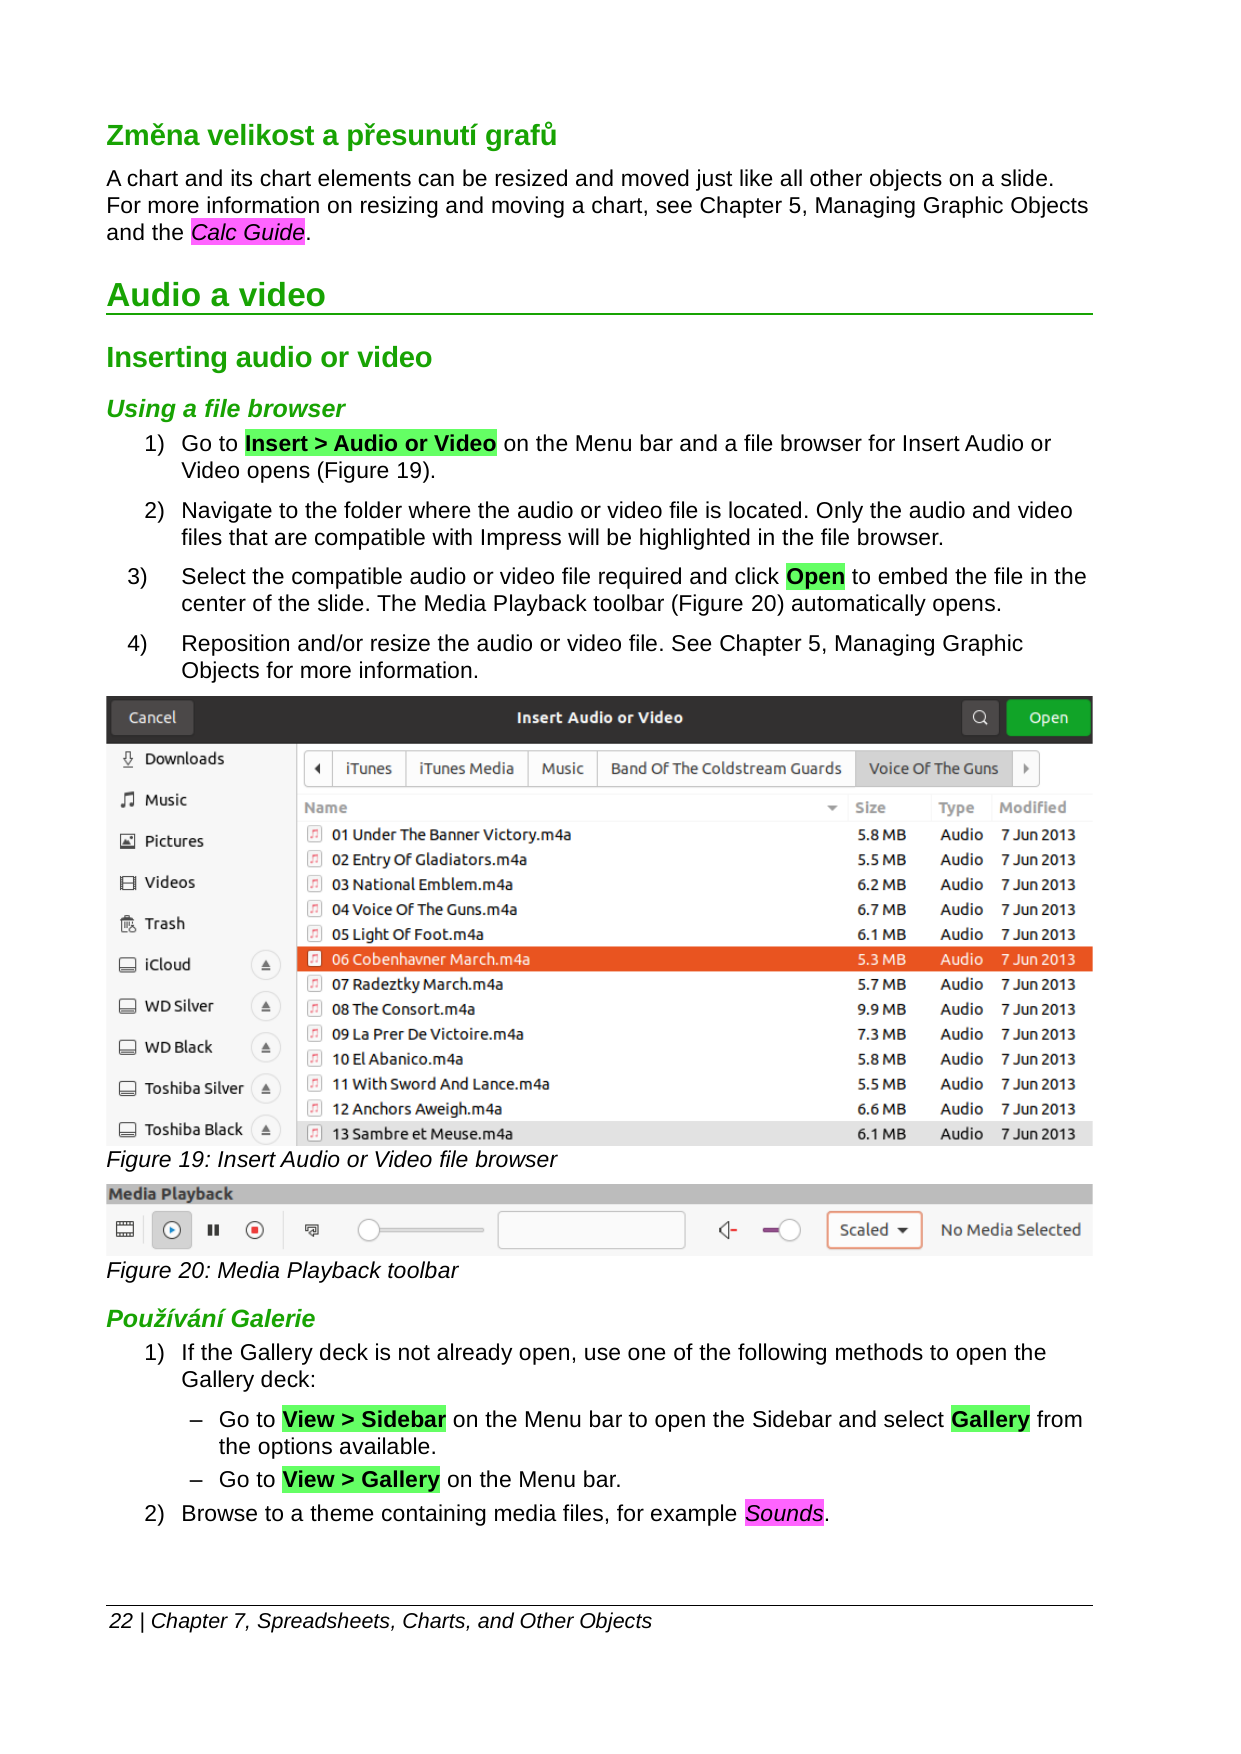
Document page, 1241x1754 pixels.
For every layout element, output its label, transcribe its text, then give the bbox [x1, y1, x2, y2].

subtitle Používání Galerie [106, 1304, 1093, 1333]
list Navigate to the folder where the audio or video file is located. Only the audio and video files that are compatible with Impress will be highlighted in the file browser. [164, 496, 1093, 550]
picture [106, 696, 1093, 1146]
list Browse to a theme containing media files, for example Sounds. [164, 1499, 745, 1526]
list Reposition and/or resize the audio or video file. See Chapter 5, Managing Graphic Objects for more information. [148, 629, 1093, 683]
text Figure 19: Insert Audio or Video file browser [106, 1146, 1093, 1172]
subtitle Using a file browser [106, 394, 1093, 423]
list Go to View > Gallery on the Menu bar. [189, 1466, 282, 1493]
text A chart and its chart elements can be resized and moved just like all other objects on a slide. For more information on resizing and moving a chart, see Chapter 5, Managing Graphic Objects and the Calc Guide. [106, 164, 1093, 245]
list Browse to a theme containing media files, for example Sounds. [824, 1499, 1093, 1526]
subtitle Inserting audio or video [106, 340, 1093, 374]
list Go to Insert > Audio or Video on the Menu bar and a file browser for Insert Audio or Video opens (Figure 19). [164, 429, 1093, 483]
subtitle Audio a video [106, 274, 1093, 313]
picture [106, 1184, 1093, 1256]
list Select the compatible audio or video file required and click Open to embed the file in the center of the slide. The Media Playback toolbar (Figure 20) automatically opens. [148, 563, 1093, 617]
text Figure 20: Media Playback toolbar [106, 1256, 1093, 1283]
list If the Gallery deck is not already open, use one of the following methods to open the Gallery deck: [164, 1339, 1093, 1393]
list Go to View > Gallery on the Menu bar. [440, 1466, 1093, 1493]
subtitle Změna velikost a přesunutí grafů [106, 118, 1093, 152]
list Go to View > Sidebar on the Menu bar to open the Sidebar and select Gallery from the options available. [189, 1405, 1093, 1459]
